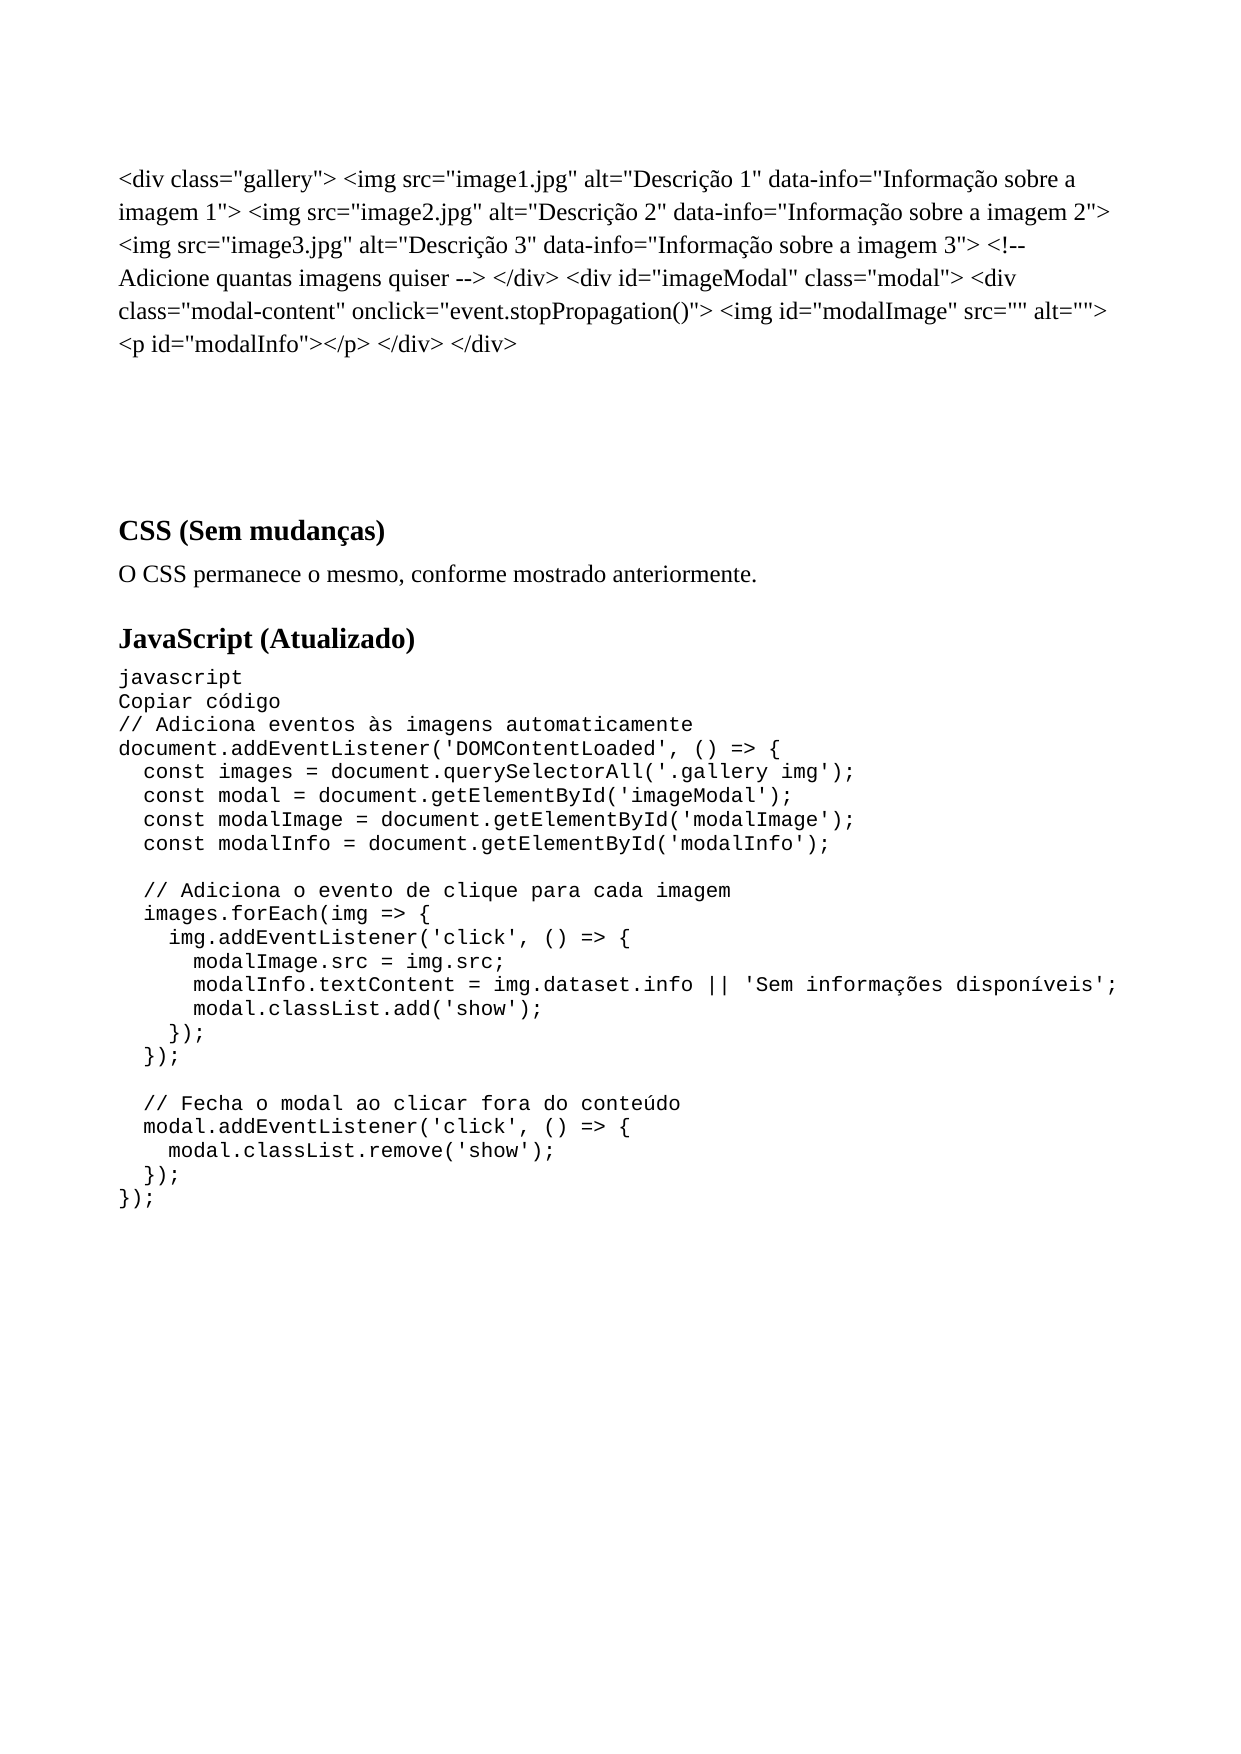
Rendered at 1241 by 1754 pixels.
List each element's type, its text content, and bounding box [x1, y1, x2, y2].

text O CSS permanece o mesmo, conforme mostrado anteriormente. [118, 559, 1122, 587]
text modal.classList.add('show'); [118, 998, 1122, 1022]
text modal.addEventListener('click', () => { [118, 1116, 1122, 1140]
text const modalInfo = document.getElementById('modalInfo'); [118, 832, 1122, 856]
text document.addEventListener('DOMContentLoaded', () => { [118, 738, 1122, 762]
text <div class="gallery"> <img src="image1.jpg" alt="Descrição 1" data-info="Informação sobre a imagem 1"> <img src="image2.jpg" alt="Descrição 2" data-info="Informação sobre a imagem 2"> <img src="image3.jpg" alt="Descrição 3" data-info="Informação sobre a imagem 3"> <!-- Adicione quantas imagens quiser --> </div> <div id="imageModal" class="modal"> <div class="modal-content" onclick="event.stopPropagation()"> <img id="modalImage" src="" alt=""> <p id="modalInfo"></p> </div> </div> [118, 164, 1122, 358]
text javascript [118, 667, 1122, 691]
text img.addEventListener('click', () => { [118, 927, 1122, 951]
text modalImage.src = img.src; [118, 951, 1122, 974]
text }); [118, 1045, 1122, 1069]
text }); [118, 1187, 1122, 1211]
text }); [118, 1163, 1122, 1187]
subtitle CSS (Sem mudanças) [118, 513, 1122, 546]
text const modal = document.getElementById('imageModal'); [118, 785, 1122, 809]
text // Adiciona o evento de clique para cada imagem [118, 880, 1122, 903]
subtitle JavaScript (Atualizado) [118, 621, 1122, 654]
text modalInfo.textContent = img.dataset.info || 'Sem informações disponíveis'; [118, 974, 1122, 998]
text images.forEach(img => { [118, 903, 1122, 927]
text // Fecha o modal ao clicar fora do conteúdo [118, 1093, 1122, 1116]
text // Adiciona eventos às imagens automaticamente [118, 714, 1122, 738]
text }); [118, 1022, 1122, 1045]
text const modalImage = document.getElementById('modalImage'); [118, 809, 1122, 832]
text Copiar código [118, 691, 1122, 714]
text modal.classList.remove('show'); [118, 1140, 1122, 1163]
text const images = document.querySelectorAll('.gallery img'); [118, 762, 1122, 785]
